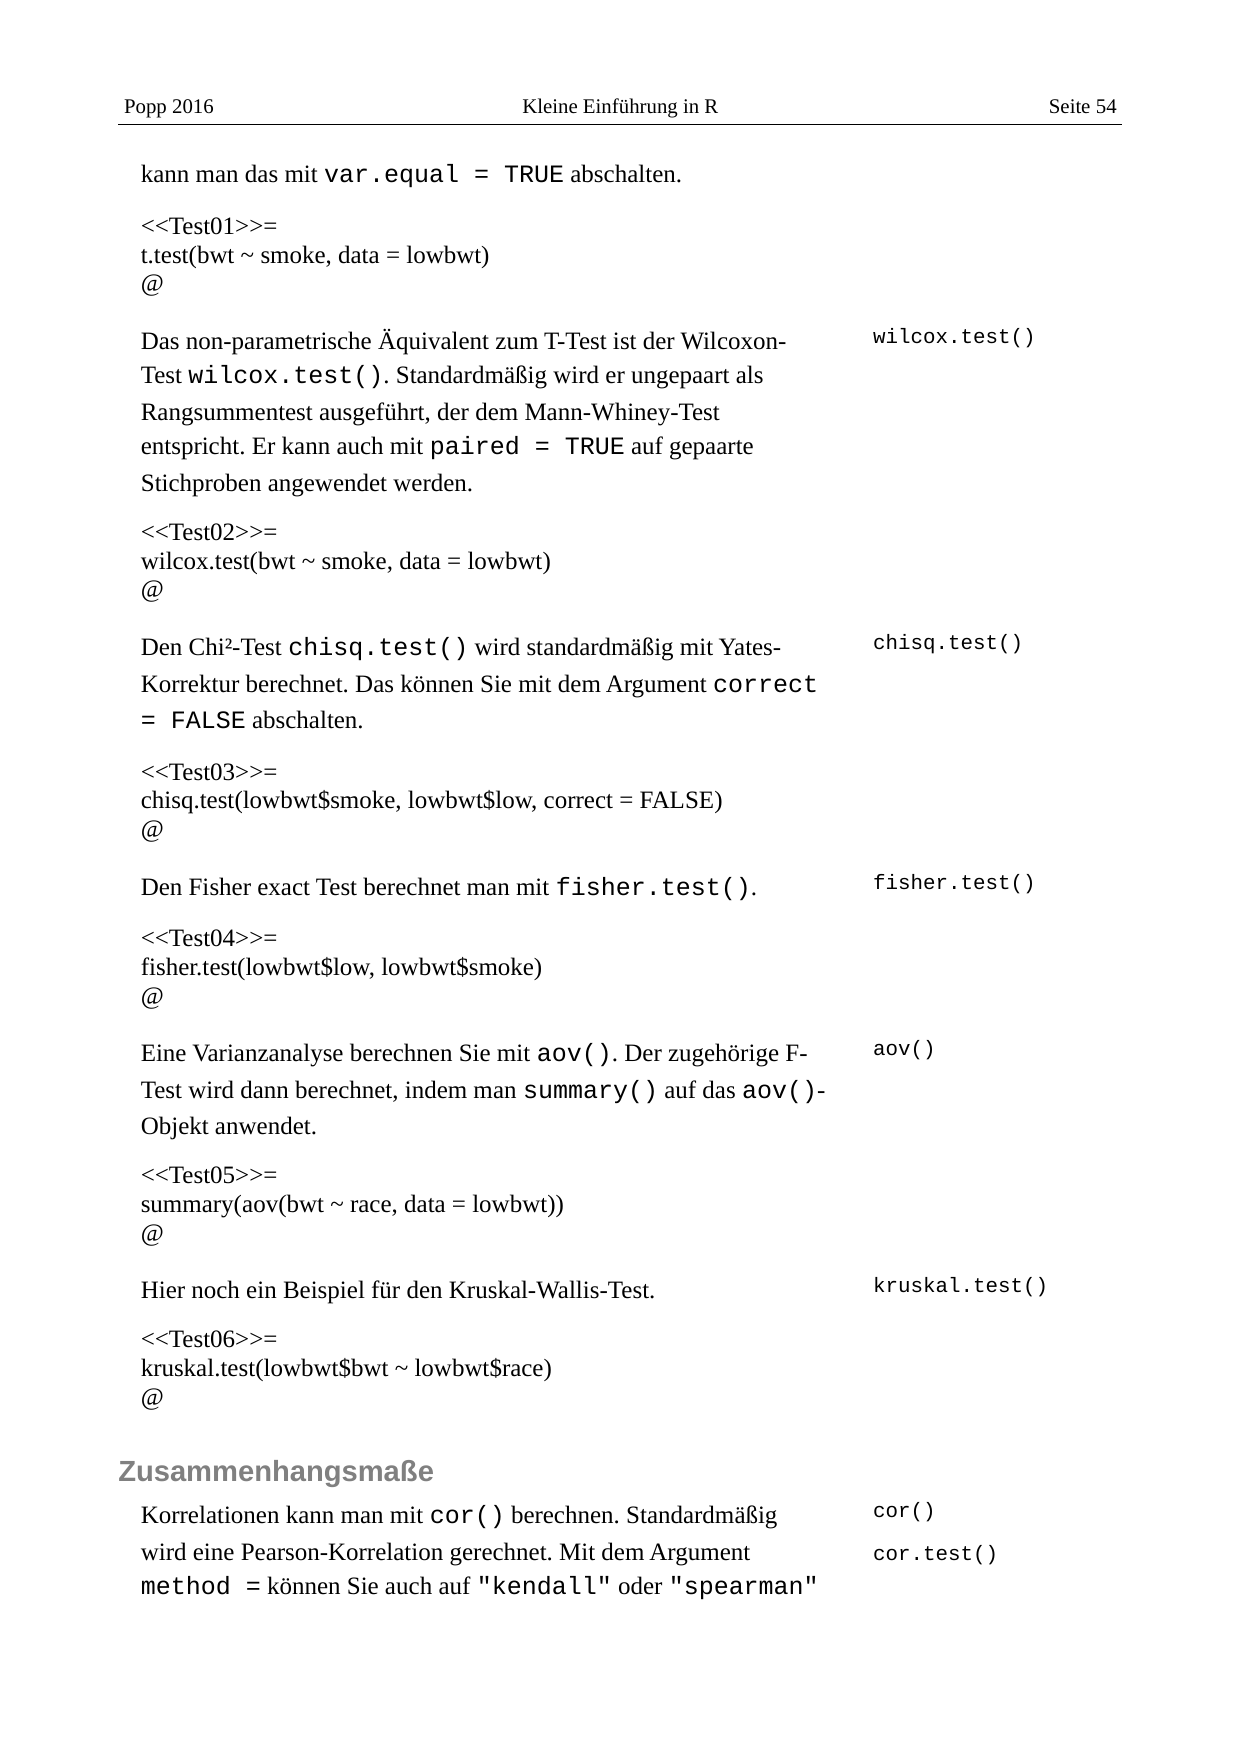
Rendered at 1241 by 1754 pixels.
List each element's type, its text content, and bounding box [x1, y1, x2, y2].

table_cell aov() [855, 1038, 1123, 1276]
table_cell fisher.test() [855, 872, 1123, 1038]
table_header cor() cor.test() [855, 1500, 1123, 1602]
table_cell Den Chi²-Test chisq.test() wird standardmäßig mit Yates-Korrektur berechnet. Das können Sie mit dem Argument correct = FALSE abschalten. <<Test03>>= chisq.test(lowbwt$smoke, lowbwt$low, correct = FALSE) @ [141, 632, 855, 872]
table_cell Den Fisher exact Test berechnet man mit fisher.test(). <<Test04>>= fisher.test(lowbwt$low, lowbwt$smoke) @ [141, 872, 855, 1038]
table_cell [855, 159, 1123, 326]
table_cell Hier noch ein Beispiel für den Kruskal-Wallis-Test. <<Test06>>= kruskal.test(lowbwt$bwt ~ lowbwt$race) @ [141, 1276, 855, 1439]
table_cell kruskal.test() [855, 1276, 1123, 1439]
table_cell Das non-parametrische Äquivalent zum T-Test ist der Wilcoxon-Test wilcox.test(). Standardmäßig wird er ungepaart als Rangsummentest ausgeführt, der dem Mann-Whiney-Test entspricht. Er kann auch mit paired = TRUE auf gepaarte Stichproben angewendet werden. <<Test02>>= wilcox.test(bwt ~ smoke, data = lowbwt) @ [141, 326, 855, 632]
subtitle Zusammenhangsmaße [118, 1454, 1122, 1488]
table_cell wilcox.test() [855, 326, 1123, 632]
table_header Korrelationen kann man mit cor() berechnen. Standardmäßig wird eine Pearson-Korrelation gerechnet. Mit dem Argument method = können Sie auch auf "kendall" oder "spearman" [141, 1500, 855, 1602]
table_cell kann man das mit var.equal = TRUE abschalten. <<Test01>>= t.test(bwt ~ smoke, data = lowbwt) @ [141, 159, 855, 326]
table_cell Eine Varianzanalyse berechnen Sie mit aov(). Der zugehörige F-Test wird dann berechnet, indem man summary() auf das aov()-Objekt anwendet. <<Test05>>= summary(aov(bwt ~ race, data = lowbwt)) @ [141, 1038, 855, 1276]
table_cell chisq.test() [855, 632, 1123, 872]
